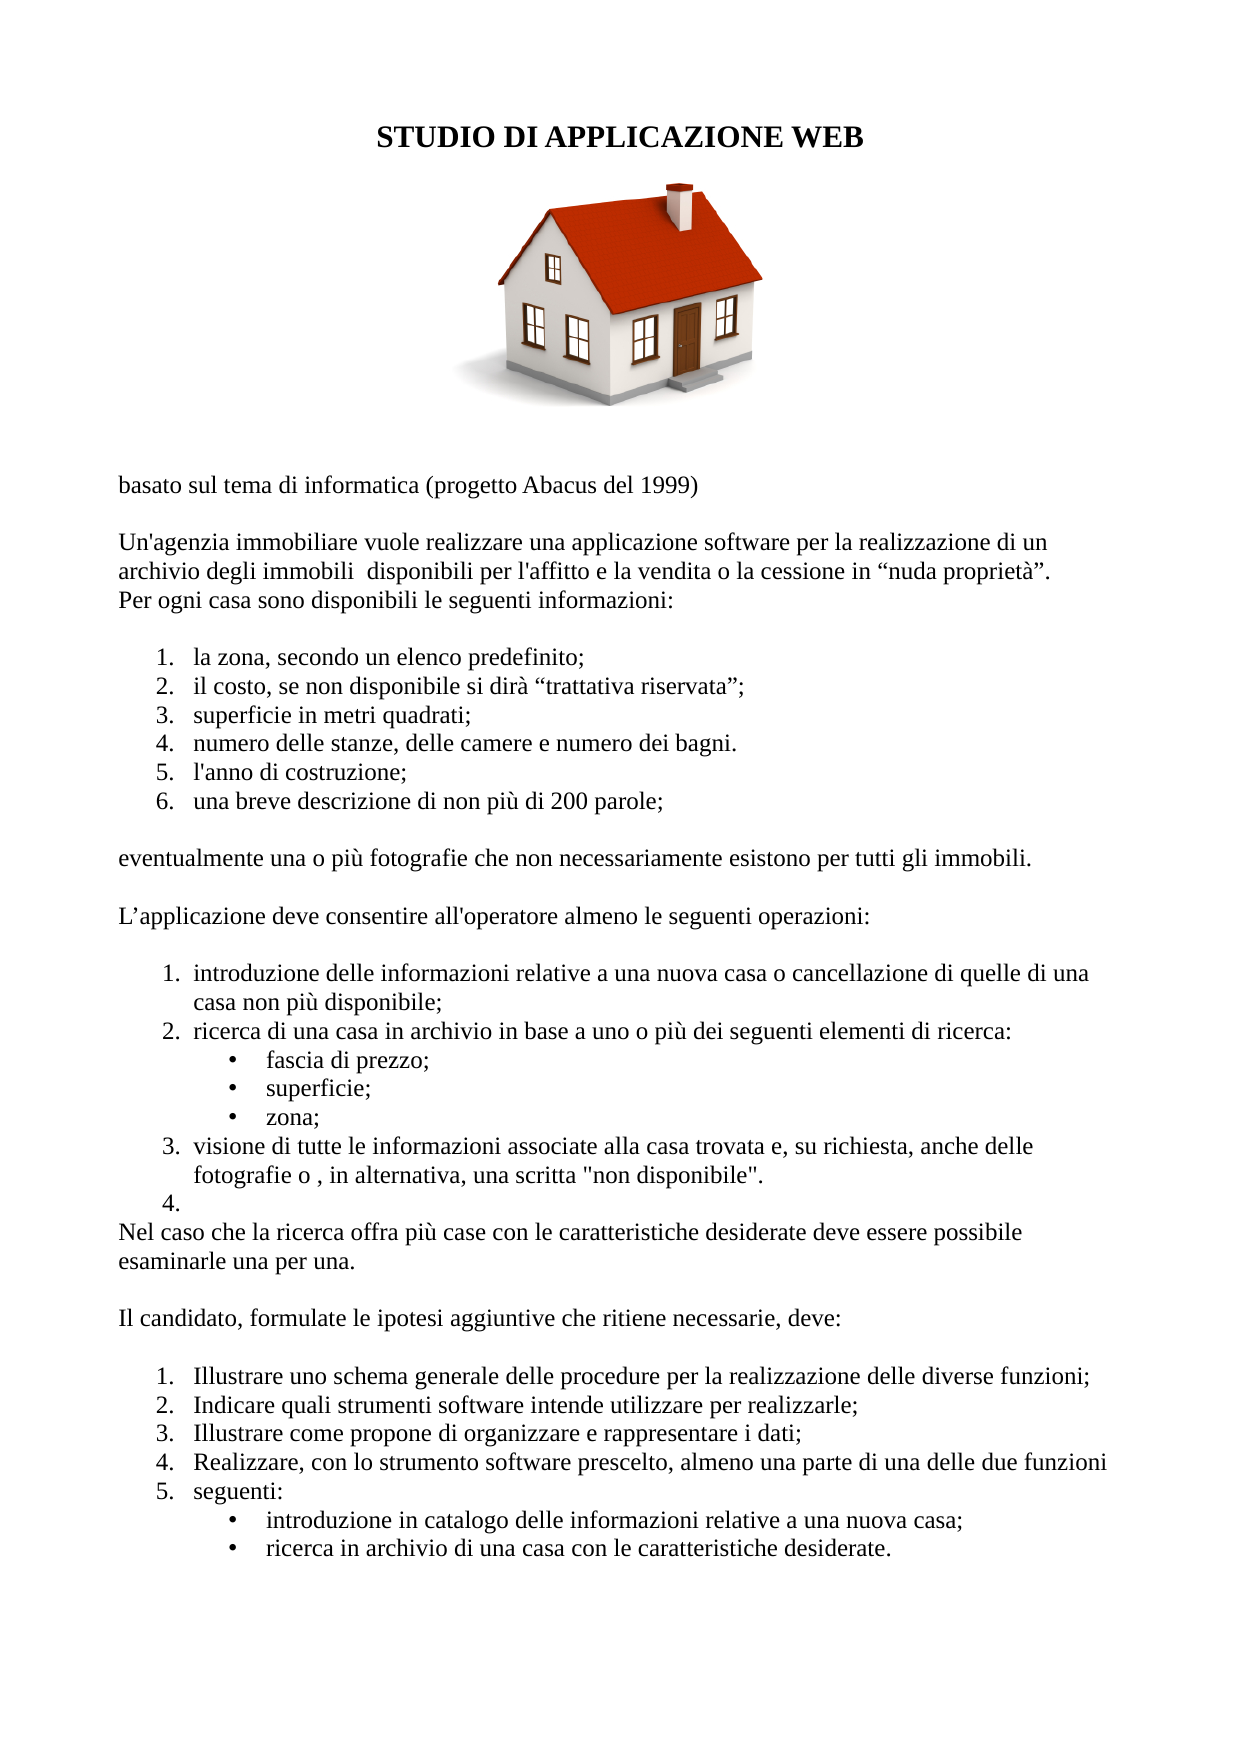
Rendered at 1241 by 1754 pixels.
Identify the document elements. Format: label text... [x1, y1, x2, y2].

list Indicare quali strumenti software intende utilizzare per realizzarle; [156, 1390, 1122, 1418]
list seguenti: [156, 1476, 1122, 1505]
list introduzione delle informazioni relative a una nuova casa o cancellazione di quelle di una casa non più disponibile; [156, 958, 1122, 1016]
list il costo, se non disponibile si dirà “trattativa riservata”; [156, 671, 1122, 700]
list numero delle stanze, delle camere e numero dei bagni. [156, 728, 1122, 757]
text basato sul tema di informatica (progetto Abacus del 1999) [118, 470, 1122, 498]
list Realizzare, con lo strumento software prescelto, almeno una parte di una delle due funzioni [156, 1447, 1122, 1476]
text STUDIO DI APPLICAZIONE WEB [118, 118, 1122, 154]
list ricerca di una casa in archivio in base a uno o più dei seguenti elementi di ricerca: [156, 1016, 1122, 1045]
text Nel caso che la ricerca offra più case con le caratteristiche desiderate deve essere possibile [118, 1217, 1122, 1246]
text Il candidato, formulate le ipotesi aggiuntive che ritiene necessarie, deve: [118, 1303, 1122, 1332]
text archivio degli immobili disponibili per l'affitto e la vendita o la cessione in “nuda proprietà”. [118, 556, 1122, 585]
list superficie in metri quadrati; [156, 700, 1122, 728]
list fascia di prezzo; [228, 1045, 1122, 1073]
list Illustrare come propone di organizzare e rappresentare i dati; [156, 1418, 1122, 1447]
picture [441, 166, 809, 441]
text Un'agenzia immobiliare vuole realizzare una applicazione software per la realizzazione di un [118, 527, 1122, 556]
text esaminarle una per una. [118, 1246, 1122, 1275]
list una breve descrizione di non più di 200 parole; [156, 786, 1122, 815]
list visione di tutte le informazioni associate alla casa trovata e, su richiesta, anche delle fotografie o , in alternativa, una scritta "non disponibile". [156, 1131, 1122, 1188]
list Illustrare uno schema generale delle procedure per la realizzazione delle diverse funzioni; [156, 1361, 1122, 1390]
list superficie; [228, 1073, 1122, 1102]
list zona; [228, 1102, 1122, 1131]
text L’applicazione deve consentire all'operatore almeno le seguenti operazioni: [118, 901, 1122, 930]
list introduzione in catalogo delle informazioni relative a una nuova casa; [228, 1505, 1122, 1533]
list la zona, secondo un elenco predefinito; [156, 642, 1122, 671]
text eventualmente una o più fotografie che non necessariamente esistono per tutti gli immobili. [118, 843, 1122, 872]
list l'anno di costruzione; [156, 757, 1122, 786]
text Per ogni casa sono disponibili le seguenti informazioni: [118, 585, 1122, 613]
list ricerca in archivio di una casa con le caratteristiche desiderate. [228, 1533, 1122, 1562]
